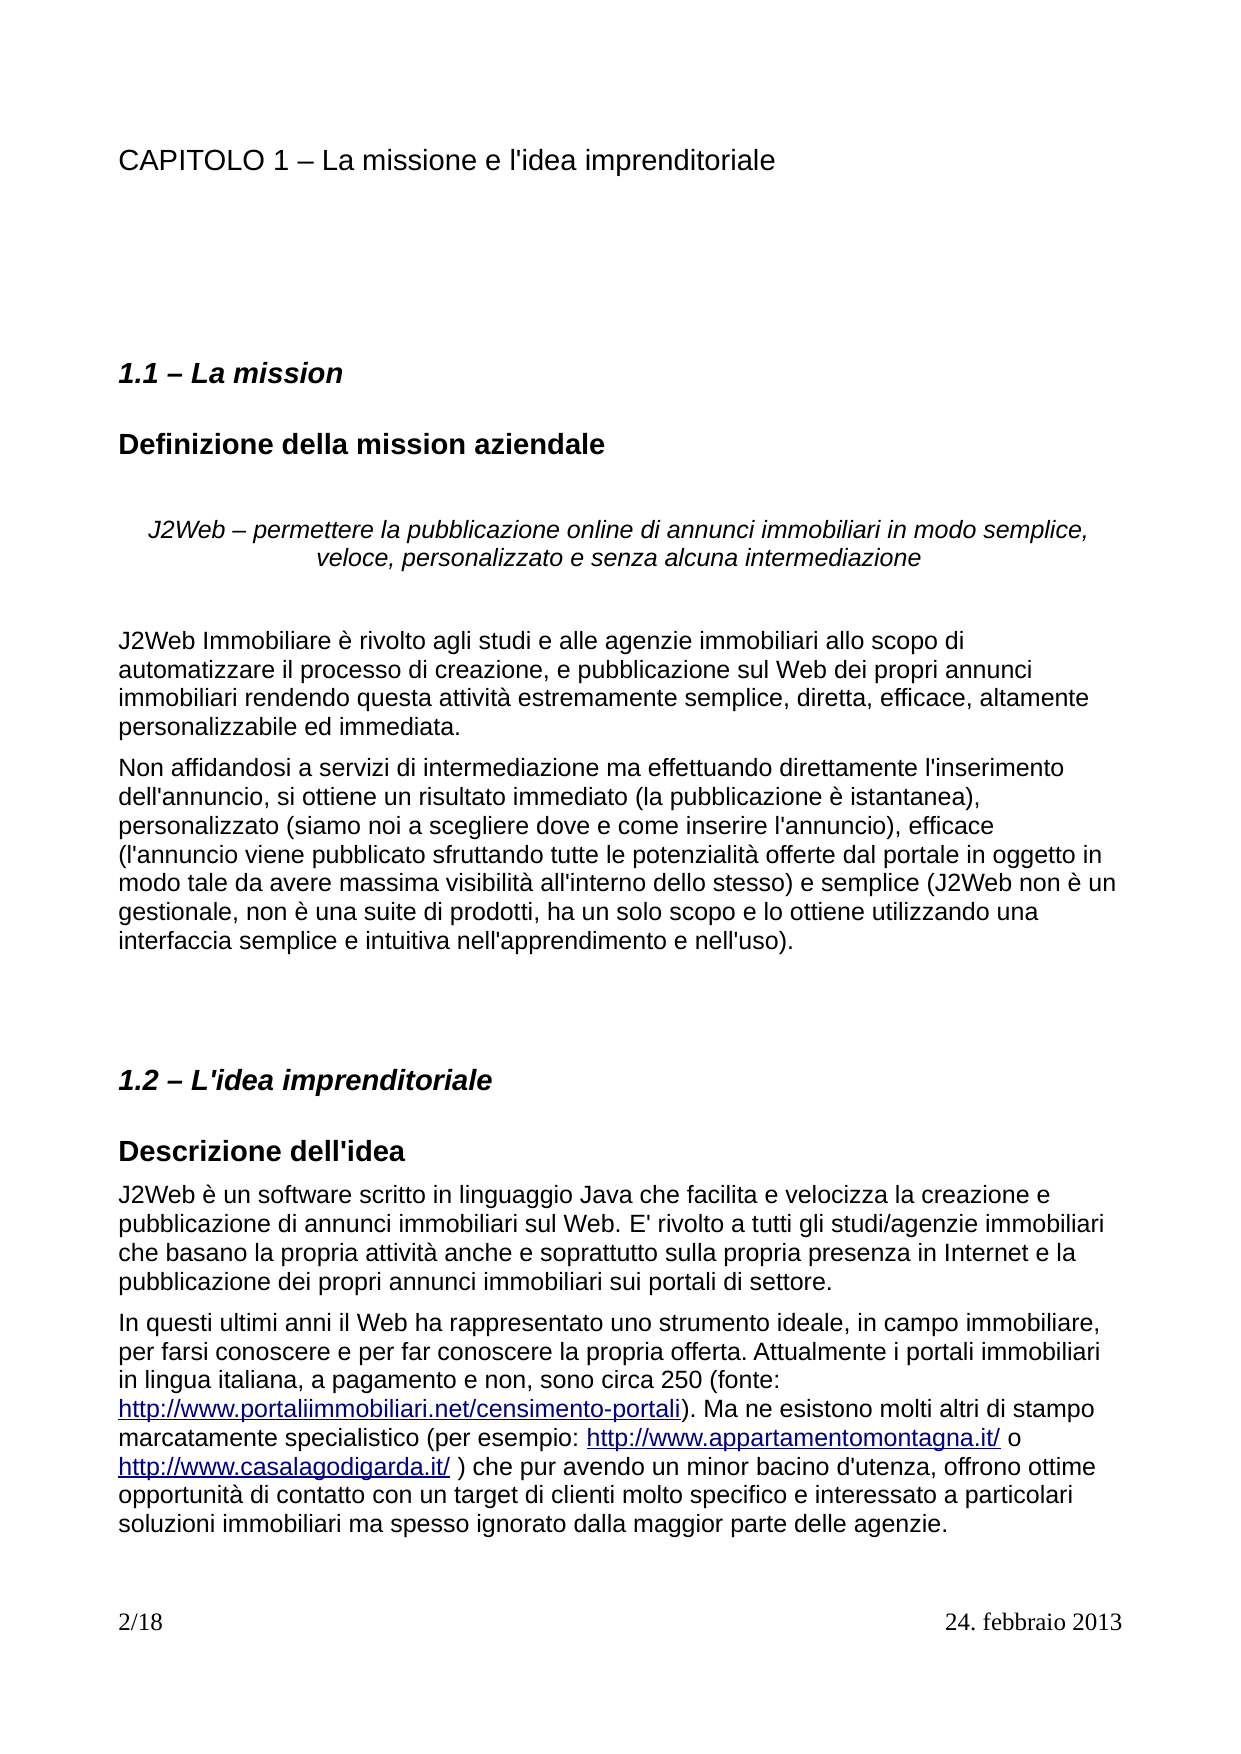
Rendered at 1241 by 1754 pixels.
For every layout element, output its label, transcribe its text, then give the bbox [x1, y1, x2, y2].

text In questi ultimi anni il Web ha rappresentato uno strumento ideale, in campo immobiliare, per farsi conoscere e per far conoscere la propria offerta. Attualmente i portali immobiliari in lingua italiana, a pagamento e non, sono circa 250 (fonte: http://www.portaliimmobiliari.net/censimento-portali). Ma ne esistono molti altri di stampo marcatamente specialistico (per esempio: http://www.appartamentomontagna.it/ o http://www.casalagodigarda.it/ ) che pur avendo un minor bacino d'utenza, offrono ottime opportunità di contatto con un target di clienti molto specifico e interessato a particolari soluzioni immobiliari ma spesso ignorato dalla maggior parte delle agenzie. [118, 1308, 1122, 1538]
subtitle 1.1 – La mission [118, 356, 1122, 390]
subtitle 1.2 – L'idea imprenditoriale [118, 1063, 1122, 1097]
text J2Web Immobiliare è rivolto agli studi e alle agenzie immobiliari allo scopo di automatizzare il processo di creazione, e pubblicazione sul Web dei propri annunci immobiliari rendendo questa attività estremamente semplice, diretta, efficace, altamente personalizzabile ed immediata. [118, 626, 1122, 741]
text J2Web è un software scritto in linguaggio Java che facilita e velocizza la creazione e pubblicazione di annunci immobiliari sul Web. E' rivolto a tutti gli studi/agenzie immobiliari che basano la propria attività anche e soprattutto sulla propria presenza in Internet e la pubblicazione dei propri annunci immobiliari sui portali di settore. [118, 1180, 1122, 1295]
text Non affidandosi a servizi di intermediazione ma effettuando direttamente l'inserimento dell'annuncio, si ottiene un risultato immediato (la pubblicazione è istantanea), personalizzato (siamo noi a scegliere dove e come inserire l'annuncio), efficace (l'annuncio viene pubblicato sfruttando tutte le potenzialità offerte dal portale in oggetto in modo tale da avere massima visibilità all'interno dello stesso) e semplice (J2Web non è un gestionale, non è una suite di prodotti, ha un solo scopo e lo ottiene utilizzando una interfaccia semplice e intuitiva nell'apprendimento e nell'uso). [118, 753, 1122, 954]
subtitle Definizione della mission aziendale [118, 427, 1122, 461]
subtitle CAPITOLO 1 – La missione e l'idea imprenditoriale [118, 143, 1122, 177]
text J2Web – permettere la pubblicazione online di annunci immobiliari in modo semplice, veloce, personalizzato e senza alcuna intermediazione [118, 514, 1122, 572]
subtitle Descrizione dell'idea [118, 1134, 1122, 1168]
